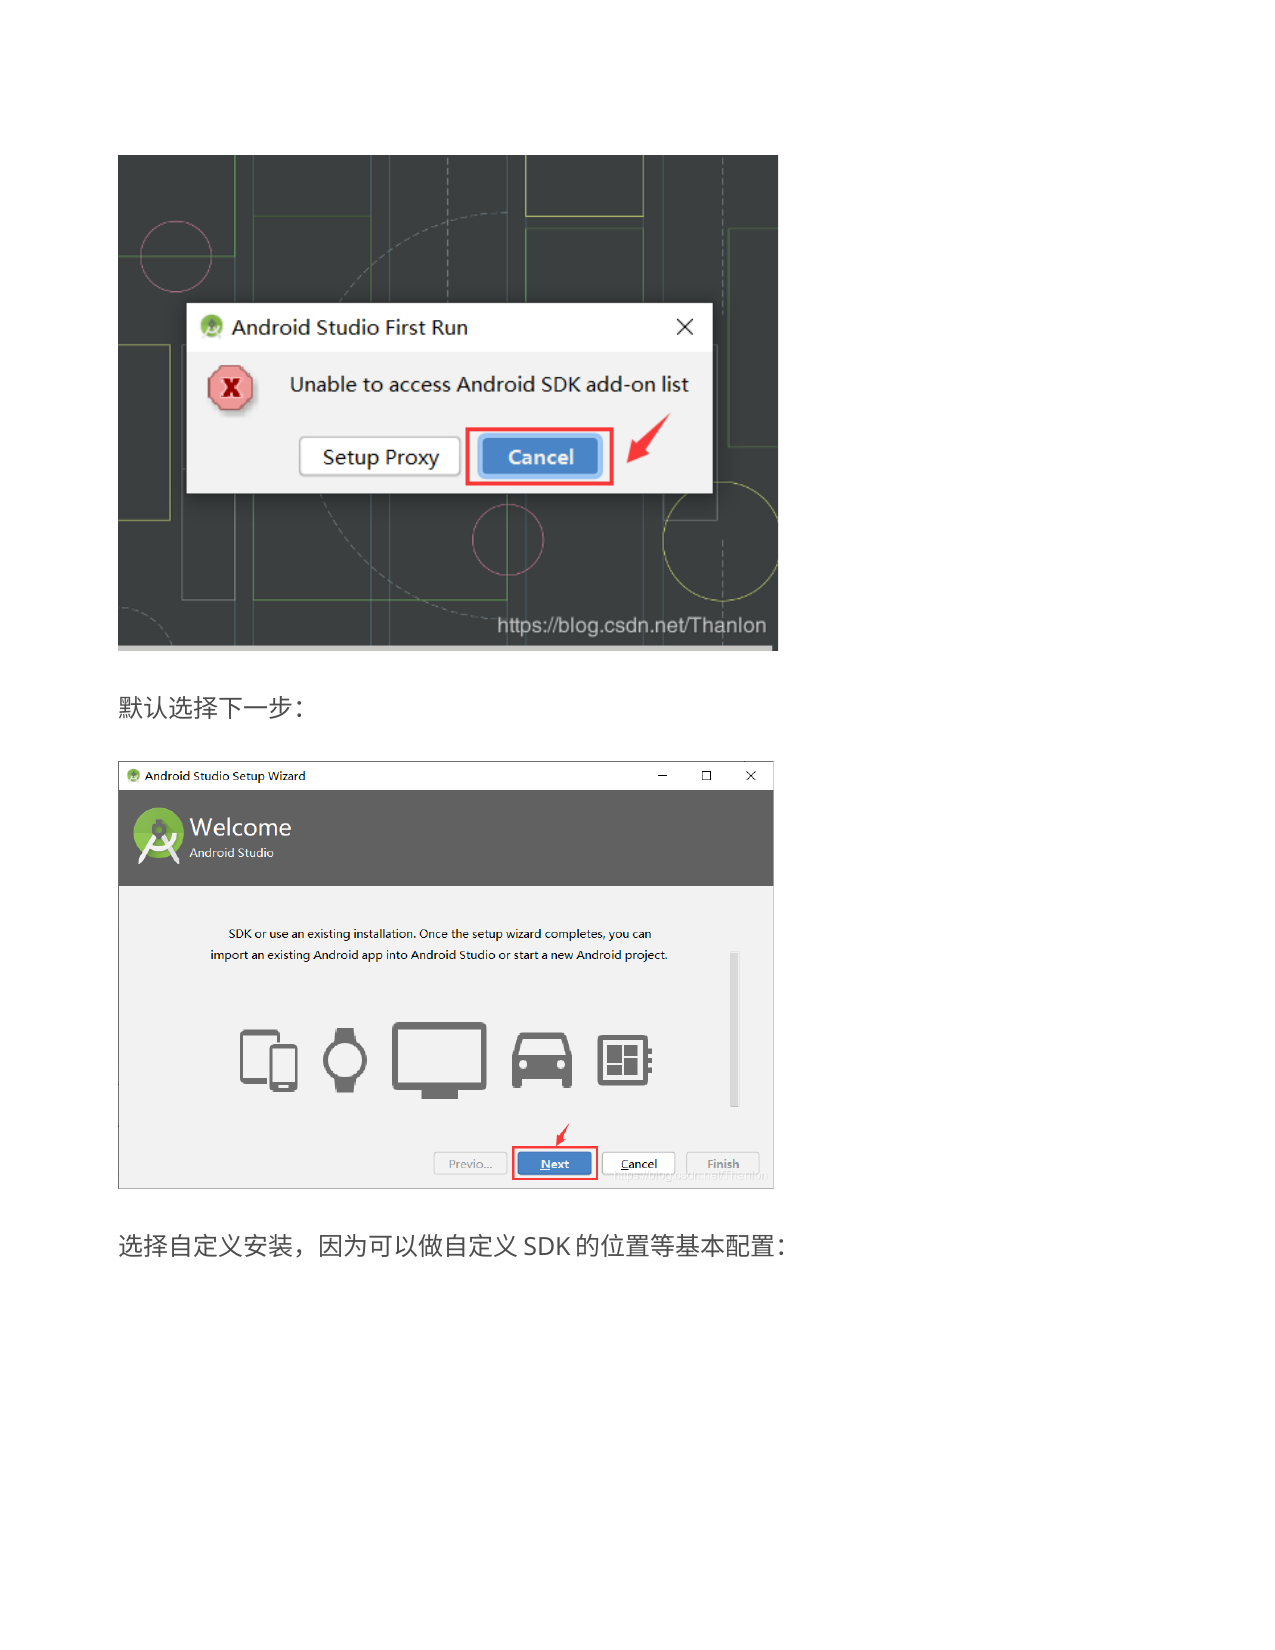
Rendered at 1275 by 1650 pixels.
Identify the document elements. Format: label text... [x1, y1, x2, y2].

text 安装完成后，直接Finish启动Android Studio： 选择Do not import settings，然后选择OK： 无法访问Android SDK加载项列表，因为默认是没有安装SDK的，这里直接选择Cancel取消： 默认选择下一步： [118, 118, 1157, 724]
picture [118, 761, 774, 1189]
picture [118, 155, 779, 651]
text 选择自定义安装，因为可以做自定义SDK的位置等基本配置： [118, 724, 1157, 1262]
